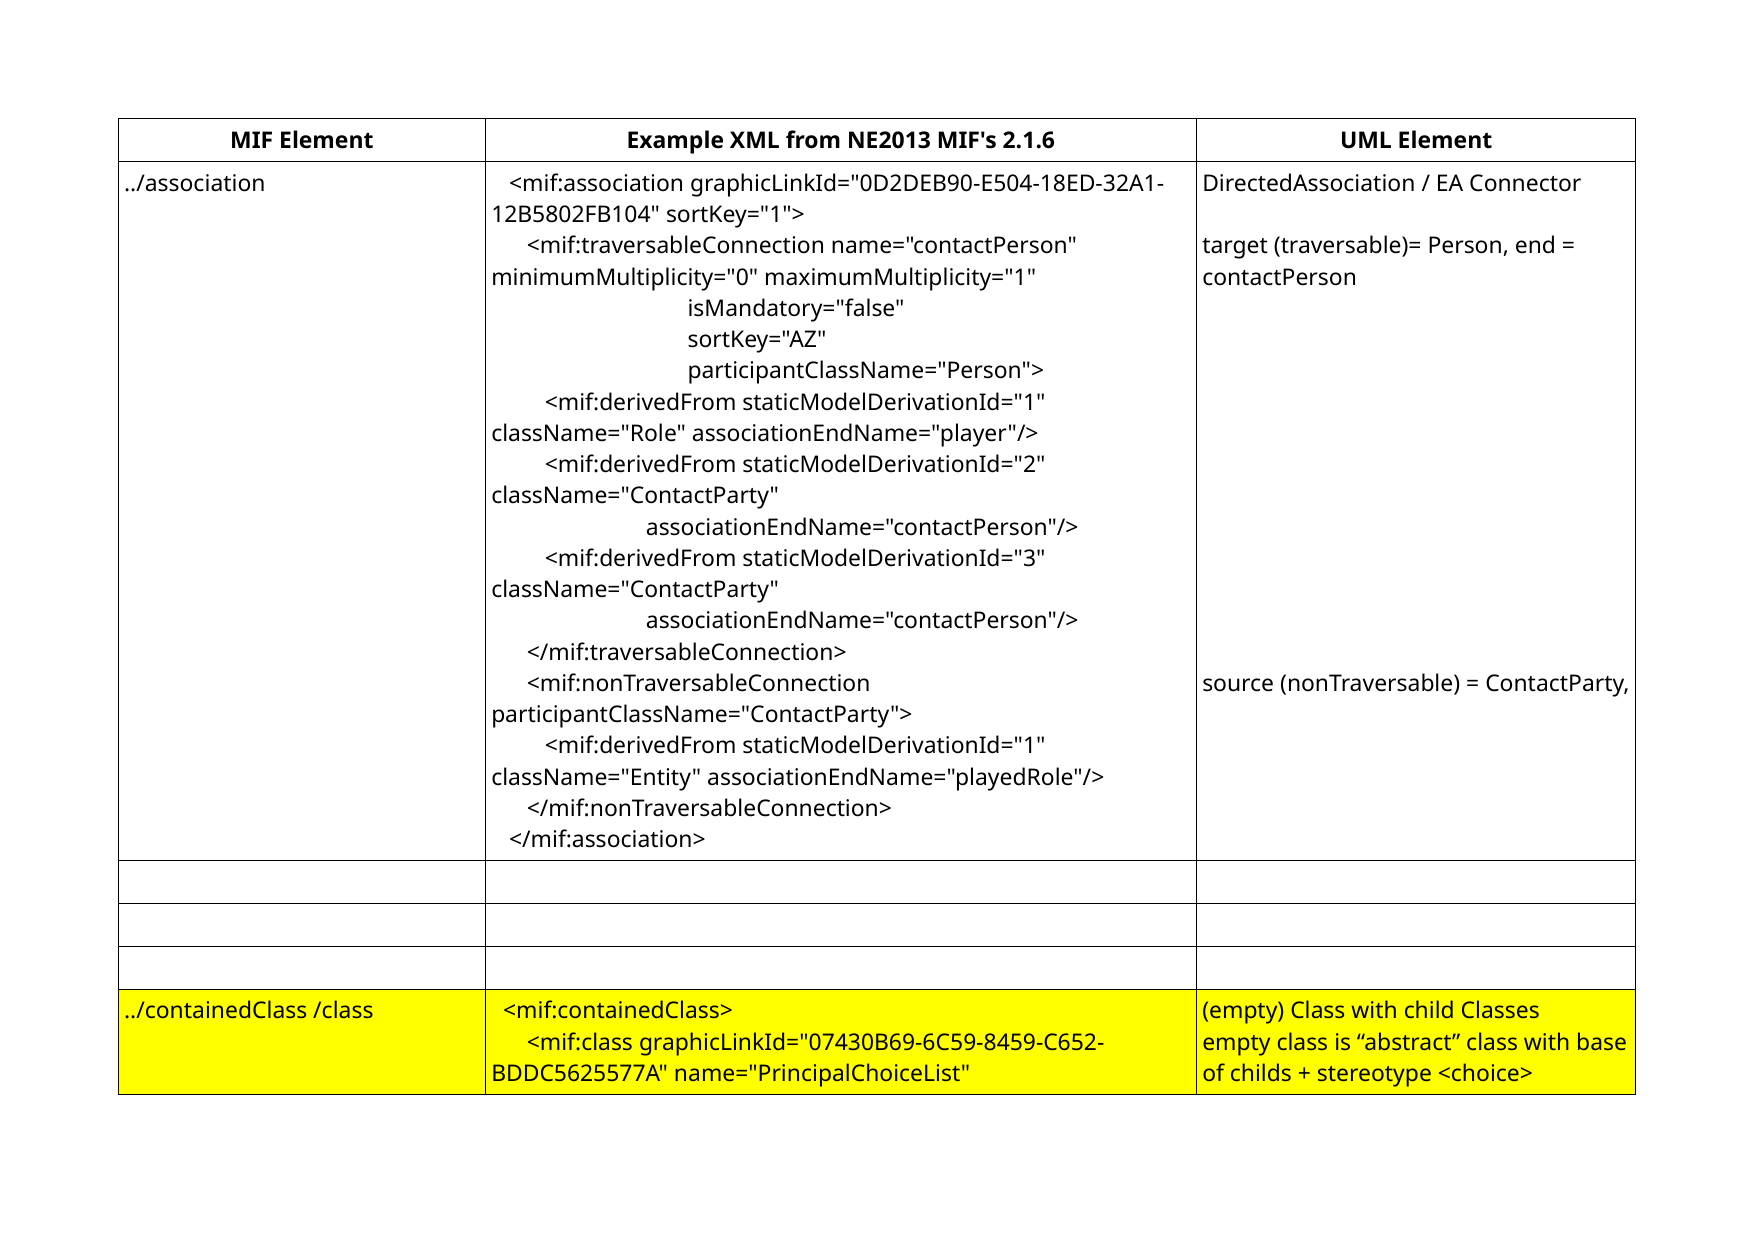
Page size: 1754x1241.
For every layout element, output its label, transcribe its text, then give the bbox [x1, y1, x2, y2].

table_header MIF Element [119, 119, 485, 161]
table_cell [119, 904, 485, 946]
table_cell ../association [119, 162, 485, 860]
table_header Example XML from NE2013 MIF's 2.1.6 [486, 119, 1196, 161]
table_cell (empty) Class with child Classes empty class is “abstract” class with base of childs + stereotype <choice> [1197, 990, 1635, 1094]
table_cell [119, 947, 485, 988]
table_header UML Element [1197, 119, 1635, 161]
table_cell [1197, 861, 1635, 903]
table_cell [119, 861, 485, 903]
table_cell [486, 947, 1196, 988]
table_cell ../containedClass /class [119, 990, 485, 1094]
table_cell <mif:containedClass> <mif:class graphicLinkId="07430B69-6C59-8459-C652-BDDC5625577A" name="PrincipalChoiceList" [486, 990, 1196, 1094]
table_cell <mif:association graphicLinkId="0D2DEB90-E504-18ED-32A1-12B5802FB104" sortKey="1"> <mif:traversableConnection name="contactPerson" minimumMultiplicity="0" maximumMultiplicity="1" isMandatory="false" sortKey="AZ" participantClassName="Person"> <mif:derivedFrom staticModelDerivationId="1" className="Role" associationEndName="player"/> <mif:derivedFrom staticModelDerivationId="2" className="ContactParty" associationEndName="contactPerson"/> <mif:derivedFrom staticModelDerivationId="3" className="ContactParty" associationEndName="contactPerson"/> </mif:traversableConnection> <mif:nonTraversableConnection participantClassName="ContactParty"> <mif:derivedFrom staticModelDerivationId="1" className="Entity" associationEndName="playedRole"/> </mif:nonTraversableConnection> </mif:association> [486, 162, 1196, 860]
table_cell DirectedAssociation / EA Connector target (traversable)= Person, end = contactPerson source (nonTraversable) = ContactParty, [1197, 162, 1635, 860]
table_cell [486, 861, 1196, 903]
table_cell [1197, 947, 1635, 988]
table_cell [486, 904, 1196, 946]
table_cell [1197, 904, 1635, 946]
